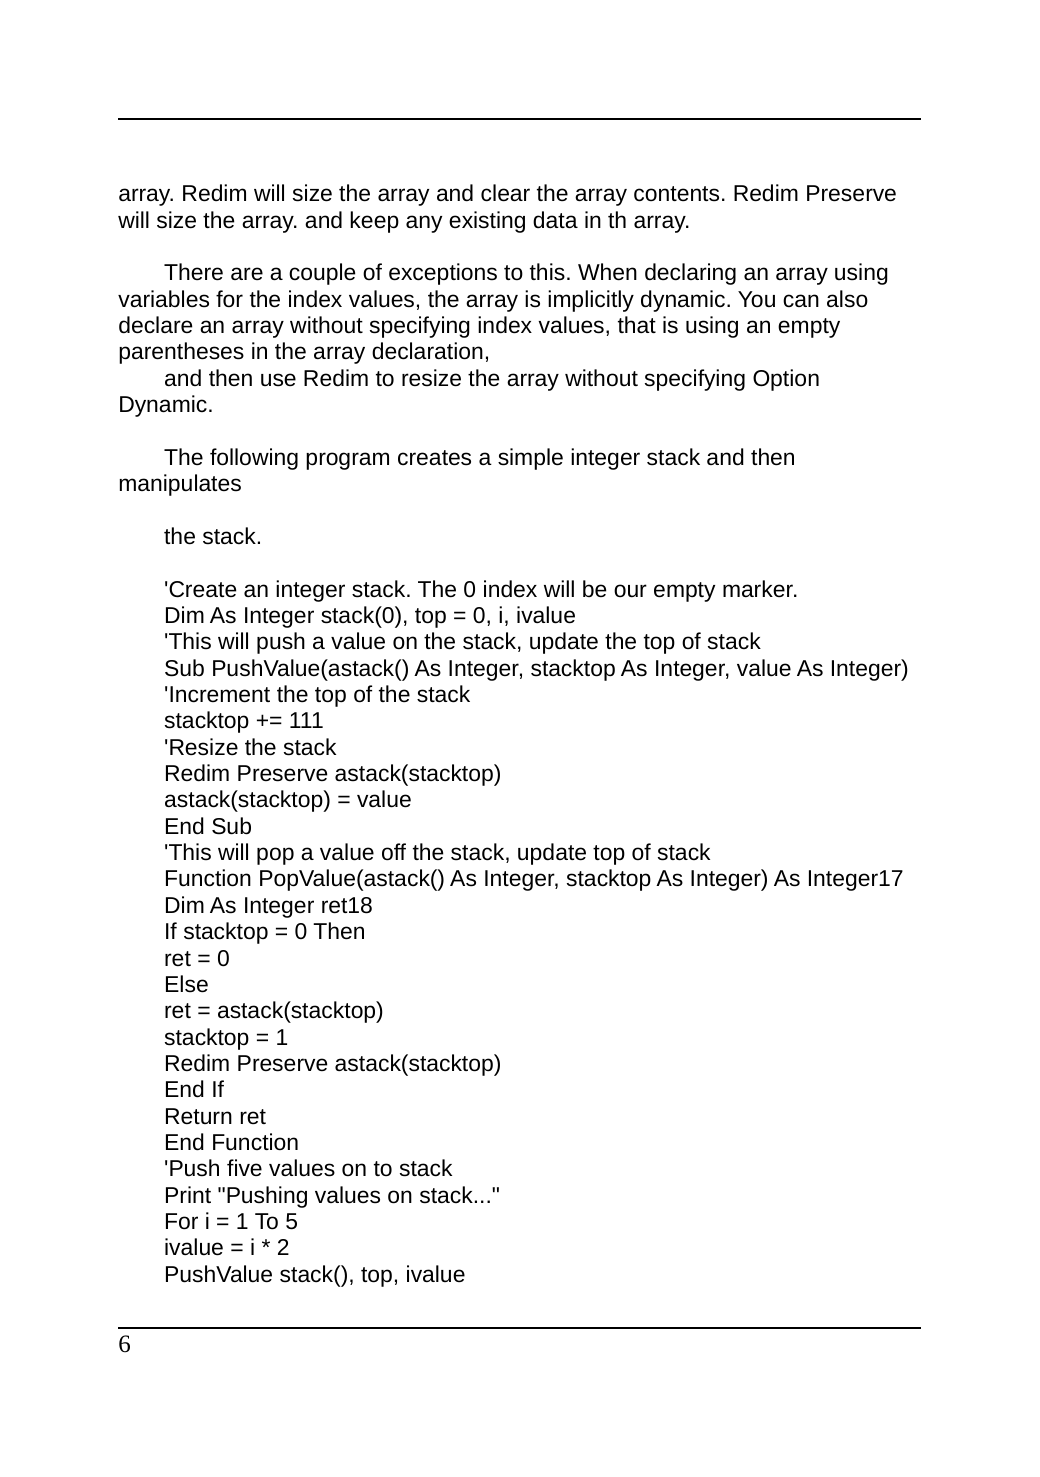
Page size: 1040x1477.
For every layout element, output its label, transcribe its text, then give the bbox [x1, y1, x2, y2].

text Redim Preserve astack(stacktop) [118, 760, 921, 786]
text There are a couple of exceptions to this. When declaring an array using variables for the index values, the array is implicitly dynamic. You can also declare an array without specifying index values, that is using an empty parentheses in the array declaration, [118, 259, 921, 365]
text 'This will push a value on the stack, update the top of stack [118, 628, 921, 654]
text array. Redim will size the array and clear the array contents. Redim Preserve will size the array. and keep any existing data in th array. [118, 180, 921, 233]
text Dim As Integer ret18 [118, 892, 921, 918]
text Print "Pushing values on stack..." [118, 1182, 921, 1208]
text Return ret [118, 1103, 921, 1129]
text Dim As Integer stack(0), top = 0, i, ivalue [118, 602, 921, 628]
text ret = 0 [118, 944, 921, 971]
text Redim Preserve astack(stacktop) [118, 1050, 921, 1076]
text End If [118, 1076, 921, 1103]
text stacktop += 111 [118, 707, 921, 734]
text The following program creates a simple integer stack and then manipulates [118, 444, 921, 496]
text ivalue = i * 2 [118, 1234, 921, 1261]
text 'This will pop a value off the stack, update top of stack [118, 839, 921, 865]
text 'Increment the top of the stack [118, 681, 921, 707]
text 'Push five values on to stack [118, 1155, 921, 1182]
text Function PopValue(astack() As Integer, stacktop As Integer) As Integer17 [118, 865, 921, 892]
text End Function [118, 1129, 921, 1155]
text Else [118, 971, 921, 997]
text the stack. [118, 523, 921, 549]
text stacktop = 1 [118, 1023, 921, 1050]
text 'Resize the stack [118, 734, 921, 760]
text PushValue stack(), top, ivalue [118, 1261, 921, 1287]
text If stacktop = 0 Then [118, 918, 921, 944]
text For i = 1 To 5 [118, 1208, 921, 1234]
text and then use Redim to resize the array without specifying Option Dynamic. [118, 365, 921, 417]
text ret = astack(stacktop) [118, 997, 921, 1023]
text End Sub [118, 813, 921, 839]
text astack(stacktop) = value [118, 786, 921, 813]
text Sub PushValue(astack() As Integer, stacktop As Integer, value As Integer) [118, 654, 921, 681]
text 'Create an integer stack. The 0 index will be our empty marker. [118, 576, 921, 602]
